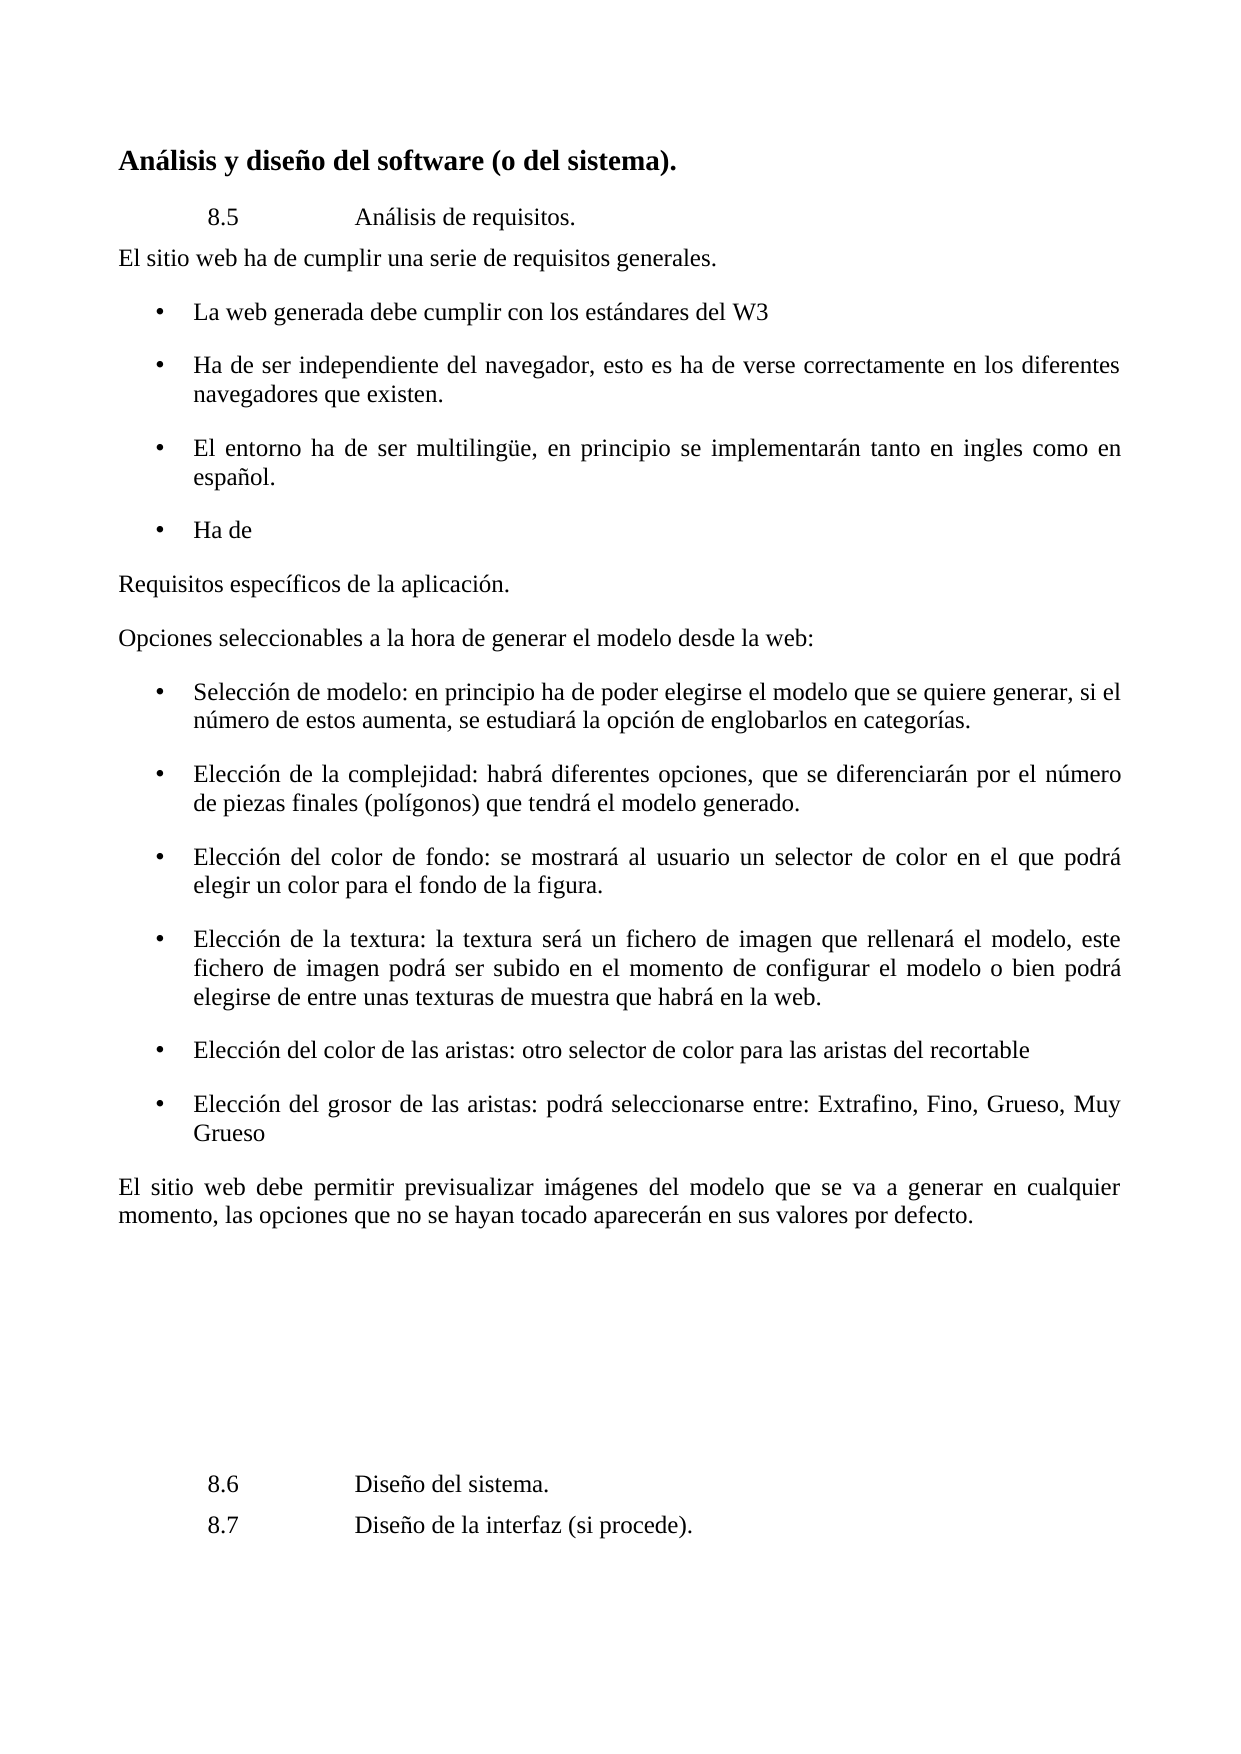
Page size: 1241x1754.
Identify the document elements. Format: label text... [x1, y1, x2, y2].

text Requisitos específicos de la aplicación. [118, 569, 1122, 598]
text Análisis y diseño del software (o del sistema). [118, 143, 1122, 177]
list La web generada debe cumplir con los estándares del W3 [156, 297, 1122, 325]
text El sitio web debe permitir previsualizar imágenes del modelo que se va a generar en cualquier momento, las opciones que no se hayan tocado aparecerán en sus valores por defecto. [118, 1172, 1122, 1229]
list Ha de ser independiente del navegador, esto es ha de verse correctamente en los diferentes navegadores que existen. [156, 350, 1122, 408]
list Ha de [156, 515, 1122, 544]
list Diseño de la interfaz (si procede). [207, 1510, 1122, 1539]
list Elección del color de fondo: se mostrará al usuario un selector de color en el que podrá elegir un color para el fondo de la figura. [156, 842, 1122, 899]
list Selección de modelo: en principio ha de poder elegirse el modelo que se quiere generar, si el número de estos aumenta, se estudiará la opción de englobarlos en categorías. [156, 677, 1122, 734]
list Elección del grosor de las aristas: podrá seleccionarse entre: Extrafino, Fino, Grueso, Muy Grueso [156, 1089, 1122, 1147]
list Análisis de requisitos. [207, 202, 1122, 230]
list Elección del color de las aristas: otro selector de color para las aristas del recortable [156, 1035, 1122, 1064]
list El entorno ha de ser multilingüe, en principio se implementarán tanto en ingles como en español. [156, 433, 1122, 490]
text Opciones seleccionables a la hora de generar el modelo desde la web: [118, 623, 1122, 652]
list Diseño del sistema. [207, 1469, 1122, 1498]
list Elección de la textura: la textura será un fichero de imagen que rellenará el modelo, este fichero de imagen podrá ser subido en el momento de configurar el modelo o bien podrá elegirse de entre unas texturas de muestra que habrá en la web. [156, 924, 1122, 1010]
text El sitio web ha de cumplir una serie de requisitos generales. [118, 243, 1122, 272]
list Elección de la complejidad: habrá diferentes opciones, que se diferenciarán por el número de piezas finales (polígonos) que tendrá el modelo generado. [156, 759, 1122, 817]
